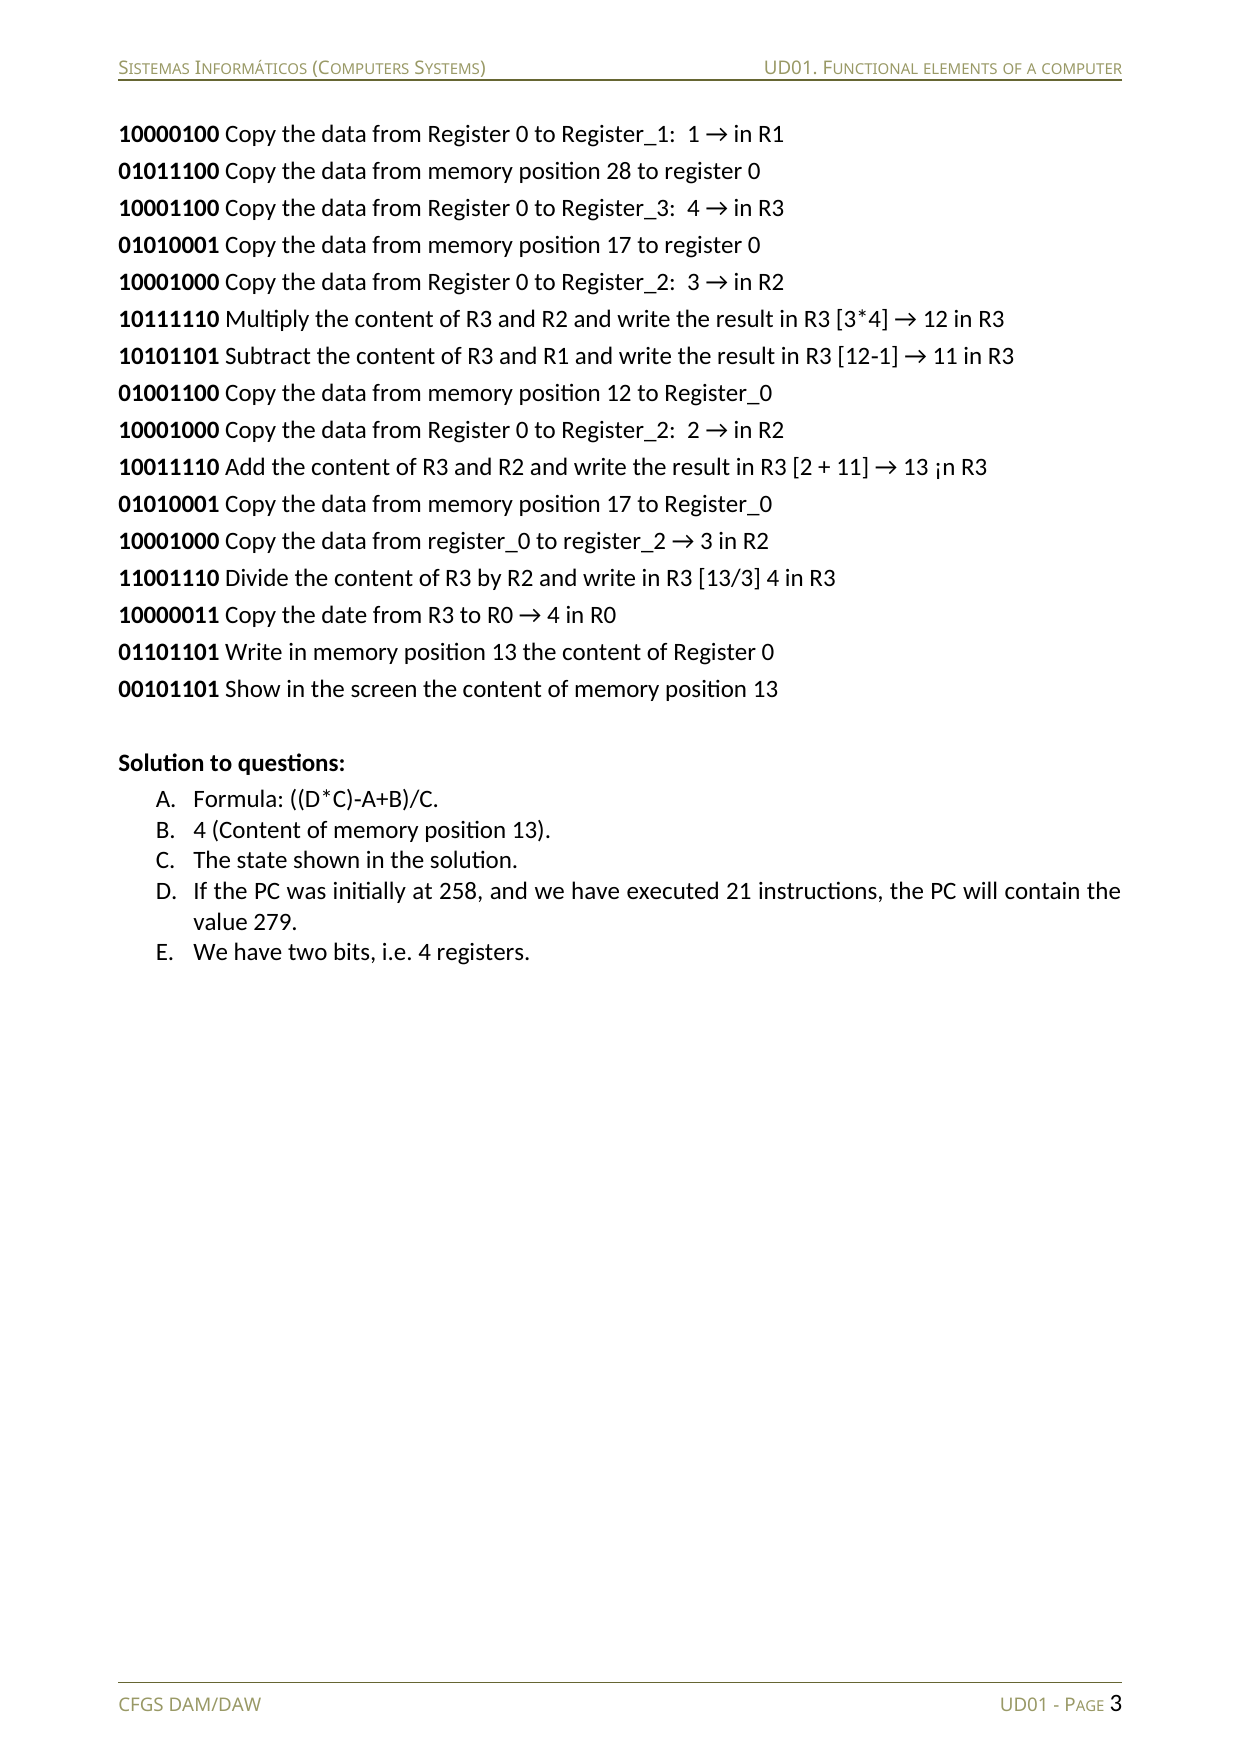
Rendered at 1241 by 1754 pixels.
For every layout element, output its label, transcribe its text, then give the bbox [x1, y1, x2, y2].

text 10001000 Copy the data from register_0 to register_2 → 3 in R2 [118, 525, 1122, 555]
text 10011110 Add the content of R3 and R2 and write the result in R3 [2 + 11] → 13 ¡n R3 [118, 451, 1122, 481]
text 11001110 Divide the content of R3 by R2 and write in R3 [13/3] 4 in R3 [118, 562, 1122, 592]
text 10000011 Copy the date from R3 to R0 → 4 in R0 [118, 599, 1122, 629]
text 10001000 Copy the data from Register 0 to Register_2: 3 → in R2 [118, 266, 1122, 296]
list Formula: ((D*C)‐A+B)/C. [156, 784, 1122, 814]
text 01010001 Copy the data from memory position 17 to Register_0 [118, 488, 1122, 518]
text 10101101 Subtract the content of R3 and R1 and write the result in R3 [12‐1] → 11 in R3 [118, 340, 1122, 370]
list If the PC was initially at 258, and we have executed 21 instructions, the PC will contain the value 279. [156, 875, 1122, 936]
text 10001000 Copy the data from Register 0 to Register_2: 2 → in R2 [118, 414, 1122, 444]
text 10000100 Copy the data from Register 0 to Register_1: 1 → in R1 [118, 118, 1122, 148]
list 4 (Content of memory position 13). [156, 814, 1122, 845]
list The state shown in the solution. [156, 845, 1122, 875]
list We have two bits, i.e. 4 registers. [156, 936, 1122, 967]
text Solution to questions: [118, 747, 1122, 777]
text 01101101 Write in memory position 13 the content of Register 0 [118, 636, 1122, 666]
text 01001100 Copy the data from memory position 12 to Register_0 [118, 377, 1122, 407]
text 00101101 Show in the screen the content of memory position 13 [118, 673, 1122, 703]
text 10001100 Copy the data from Register 0 to Register_3: 4 → in R3 [118, 192, 1122, 222]
text 10111110 Multiply the content of R3 and R2 and write the result in R3 [3*4] → 12 in R3 [118, 303, 1122, 333]
text 01010001 Copy the data from memory position 17 to register 0 [118, 229, 1122, 259]
text 01011100 Copy the data from memory position 28 to register 0 [118, 155, 1122, 186]
